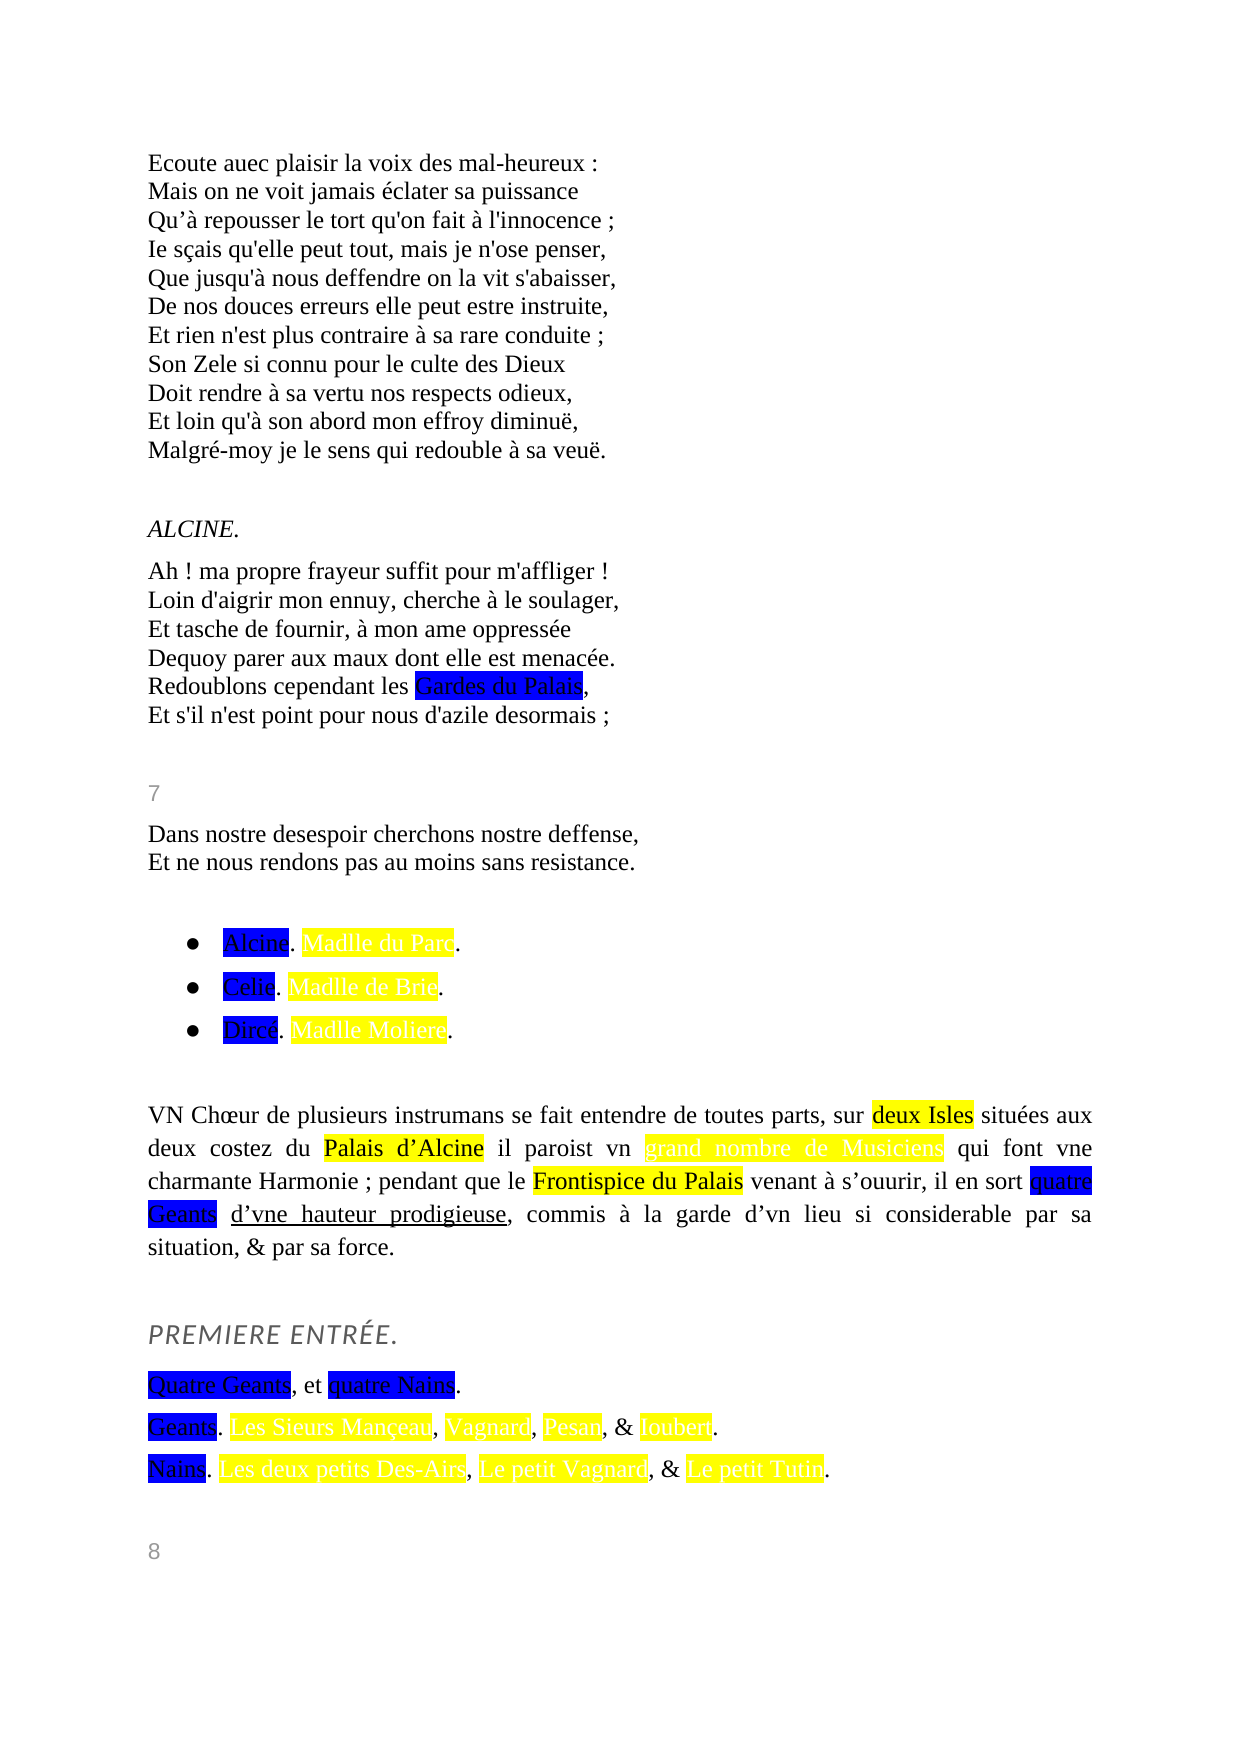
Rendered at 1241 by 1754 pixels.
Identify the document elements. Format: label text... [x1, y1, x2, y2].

text Dequoy parer aux maux dont elle est menacée. [148, 643, 1093, 671]
list Celie. Madlle de Brie. [185, 971, 1093, 1001]
text Qu’à repousser le tort qu'on fait à l'innocence ; [148, 205, 1093, 234]
text VN Chœur de plusieurs instrumans se fait entendre de toutes parts, sur deux Isles situées aux deux costez du Palais d’Alcine il paroist vn grand nombre de Musiciens qui font vne charmante Harmonie ; pendant que le Frontispice du Palais venant à s’ouurir, il en sort quatre Geants d’vne hauteur prodigieuse, commis à la garde d’vn lieu si considerable par sa situation, & par sa force. [148, 1100, 1093, 1261]
text 7 [160, 780, 1093, 806]
text Redoublons cependant les Gardes du Palais, [583, 671, 1093, 700]
text Redoublons cependant les Gardes du Palais, [148, 671, 415, 700]
text ALCINE. [148, 514, 1093, 543]
text Ecoute auec plaisir la voix des mal-heureux : [148, 148, 1093, 176]
text Et tasche de fournir, à mon ame oppressée [148, 614, 1093, 643]
text De nos douces erreurs elle peut estre instruite, [148, 291, 1093, 320]
text Nains. Les deux petits Des-Airs, Le petit Vagnard, & Le petit Tutin. [824, 1454, 1093, 1483]
text Quatre Geants, et quatre Nains. [291, 1371, 328, 1399]
text 8 [160, 1538, 1093, 1564]
list Alcine. Madlle du Parc. [185, 927, 1093, 957]
text Et rien n'est plus contraire à sa rare conduite ; [148, 320, 1093, 349]
text Et s'il n'est point pour nous d'azile desormais ; [148, 700, 1093, 729]
text Quatre Geants, et quatre Nains. [455, 1371, 1093, 1399]
text Ah ! ma propre frayeur suffit pour m'affliger ! [148, 556, 1093, 585]
text Et loin qu'à son abord mon effroy diminuë, [148, 406, 1093, 435]
list Dircé. Madlle Moliere. [185, 1015, 1093, 1045]
text Doit rendre à sa vertu nos respects odieux, [148, 378, 1093, 406]
text Loin d'aigrir mon ennuy, cherche à le soulager, [148, 585, 1093, 614]
text Que jusqu'à nous deffendre on la vit s'abaisser, [148, 263, 1093, 291]
text Et ne nous rendons pas au moins sans resistance. [148, 847, 1093, 876]
text Malgré-moy je le sens qui redouble à sa veuë. [148, 435, 1093, 464]
text Ie sçais qu'elle peut tout, mais je n'ose penser, [148, 234, 1093, 263]
subtitle PREMIERE ENTRÉE. [148, 1316, 1093, 1352]
text Mais on ne voit jamais éclater sa puissance [148, 176, 1093, 205]
text Son Zele si connu pour le culte des Dieux [148, 349, 1093, 378]
text Dans nostre desespoir cherchons nostre deffense, [148, 819, 1093, 847]
text Geants. Les Sieurs Mançeau, Vagnard, Pesan, & Ioubert. [148, 1412, 1093, 1441]
